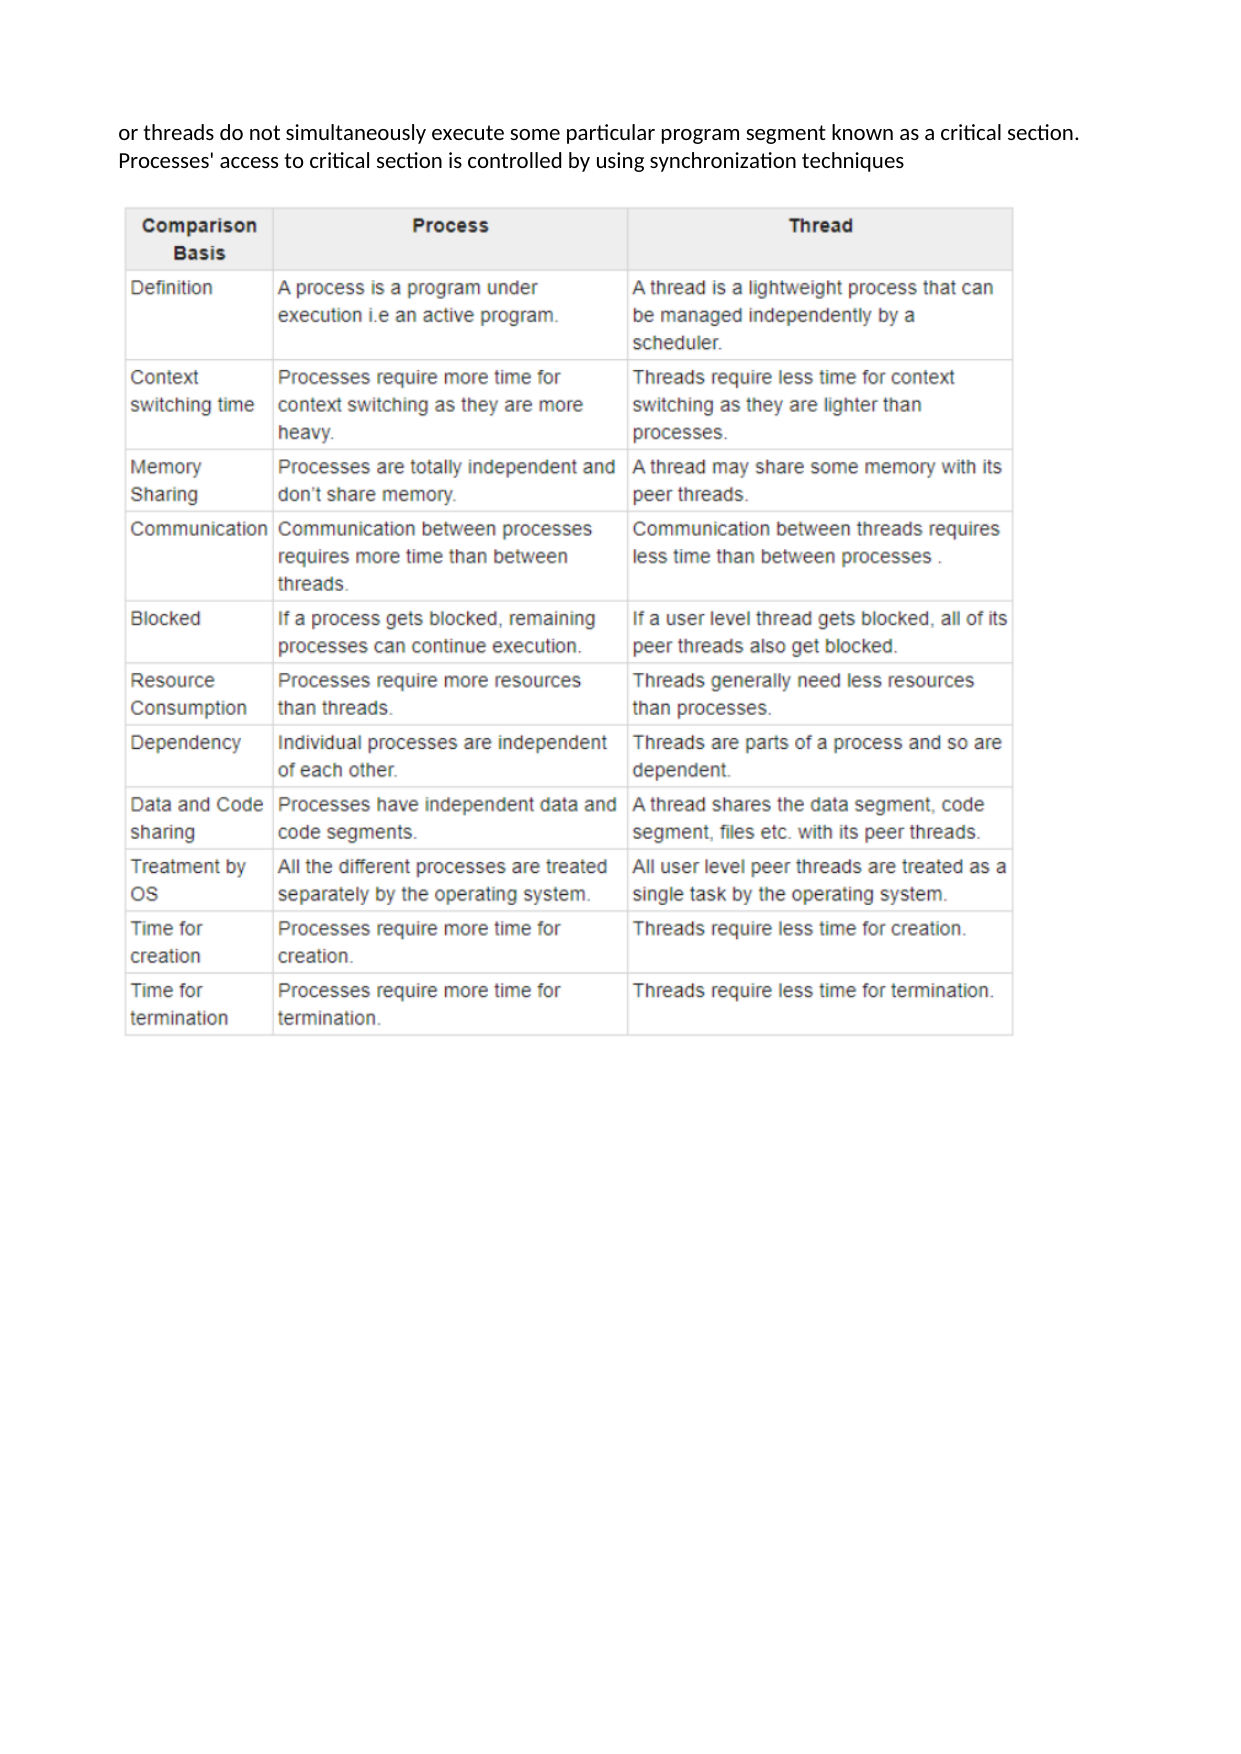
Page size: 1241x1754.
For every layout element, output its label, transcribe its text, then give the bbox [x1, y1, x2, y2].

text or threads do not simultaneously execute some particular program segment known as a critical section. Processes' access to critical section is controlled by using synchronization techniques [118, 118, 1122, 174]
